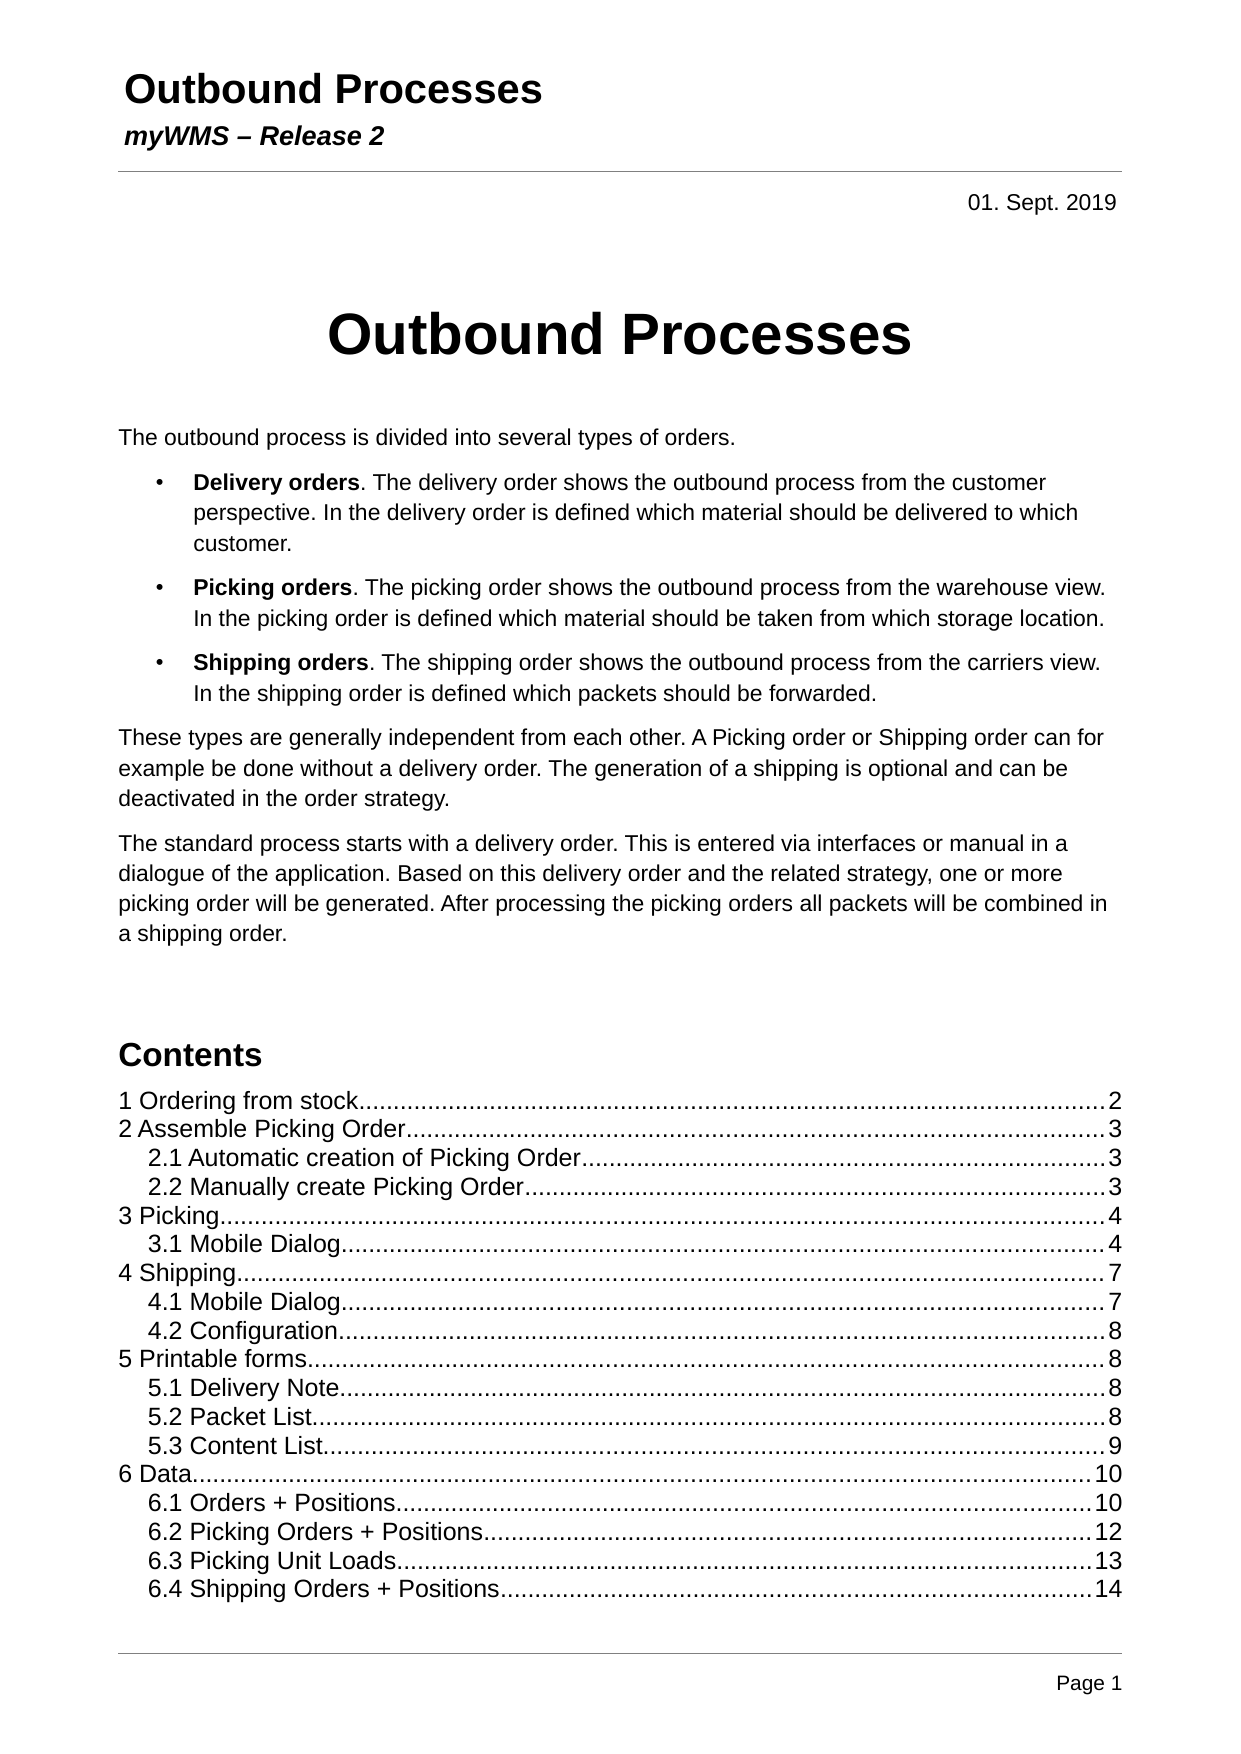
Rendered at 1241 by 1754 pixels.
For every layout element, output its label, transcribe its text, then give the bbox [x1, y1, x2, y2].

text 6.3 Picking Unit Loads 13 [148, 1546, 1122, 1574]
text 5.2 Packet List 8 [148, 1402, 1122, 1431]
text 1 Ordering from stock 2 [118, 1086, 1122, 1114]
text 5 Printable forms 8 [118, 1344, 1122, 1373]
text 5.1 Delivery Note 8 [148, 1373, 1122, 1402]
text 5.3 Content List 9 [148, 1431, 1122, 1459]
text 2.2 Manually create Picking Order 3 [148, 1172, 1122, 1201]
text The standard process starts with a delivery order. This is entered via interfaces or manual in a dialogue of the application. Based on this delivery order and the related strategy, one or more picking order will be generated. After processing the picking orders all packets will be combined in a shipping order. [118, 829, 1122, 947]
text 6.4 Shipping Orders + Positions 14 [148, 1574, 1122, 1603]
text These types are generally independent from each other. A Picking order or Shipping order can for example be done without a delivery order. The generation of a shipping is optional and can be deactivated in the order strategy. [118, 724, 1122, 811]
list Picking orders. The picking order shows the outbound process from the warehouse view. In the picking order is defined which material should be taken from which storage location. [156, 574, 1122, 631]
text 4.1 Mobile Dialog 7 [148, 1287, 1122, 1316]
text 3.1 Mobile Dialog 4 [148, 1229, 1122, 1258]
text 2.1 Automatic creation of Picking Order 3 [148, 1143, 1122, 1172]
list Shipping orders. The shipping order shows the outbound process from the carriers view. In the shipping order is defined which packets should be forwarded. [156, 649, 1122, 706]
list Delivery orders. The delivery order shows the outbound process from the customer perspective. In the delivery order is defined which material should be delivered to which customer. [156, 469, 1122, 556]
subtitle Contents [118, 1035, 1122, 1073]
text 6.2 Picking Orders + Positions 12 [148, 1517, 1122, 1546]
text 3 Picking 4 [118, 1201, 1122, 1229]
text 2 Assemble Picking Order 3 [118, 1114, 1122, 1143]
text 4.2 Configuration 8 [148, 1316, 1122, 1344]
table_header 01. Sept. 2019 [791, 189, 1123, 230]
text 6.1 Orders + Positions 10 [148, 1488, 1122, 1517]
text 4 Shipping 7 [118, 1258, 1122, 1287]
text The outbound process is divided into several types of orders. [118, 424, 1122, 451]
text 6 Data 10 [118, 1459, 1122, 1488]
table_header [118, 189, 791, 230]
title Outbound Processes [118, 300, 1122, 367]
